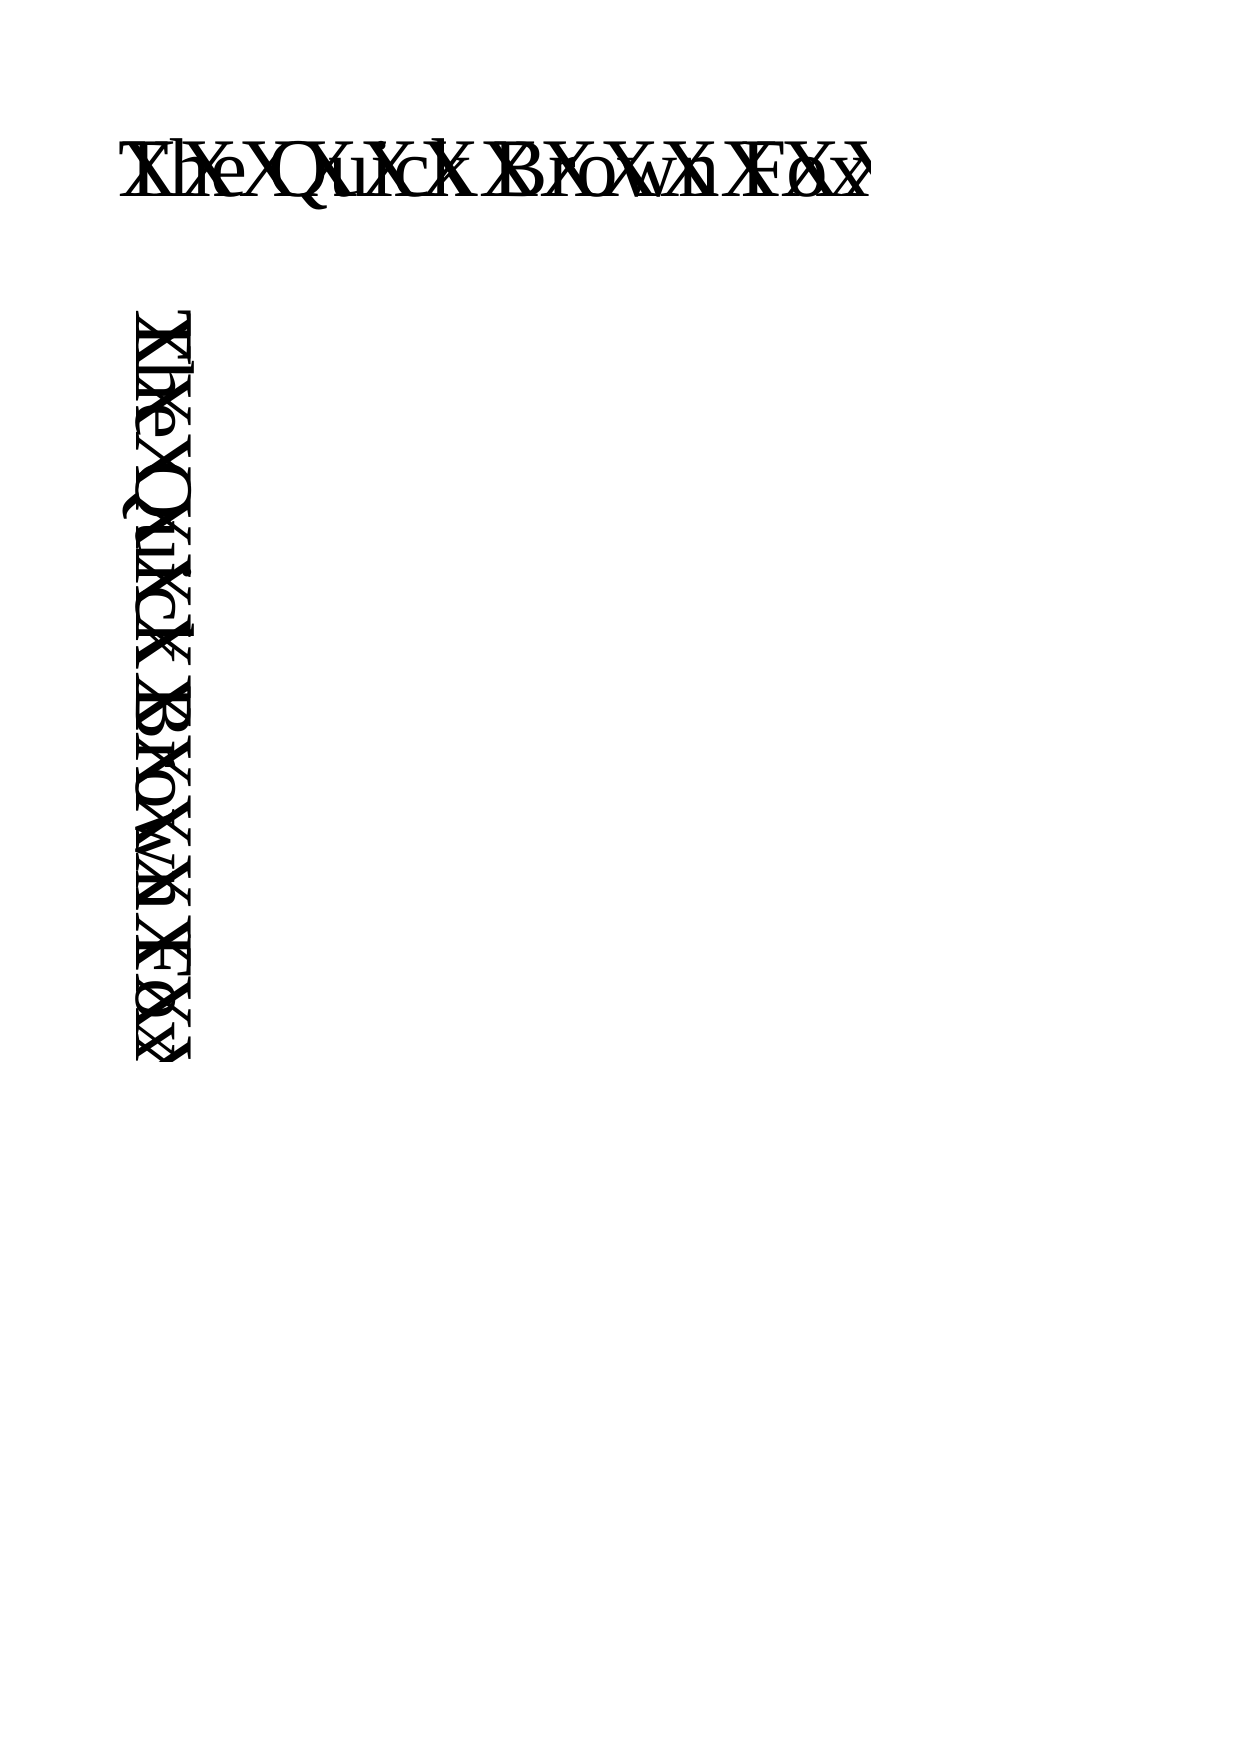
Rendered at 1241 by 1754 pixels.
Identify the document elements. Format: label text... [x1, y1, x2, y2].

text The Quick Brown Fox [118, 118, 1122, 214]
text The Quick Brown Fox [118, 310, 1122, 1062]
